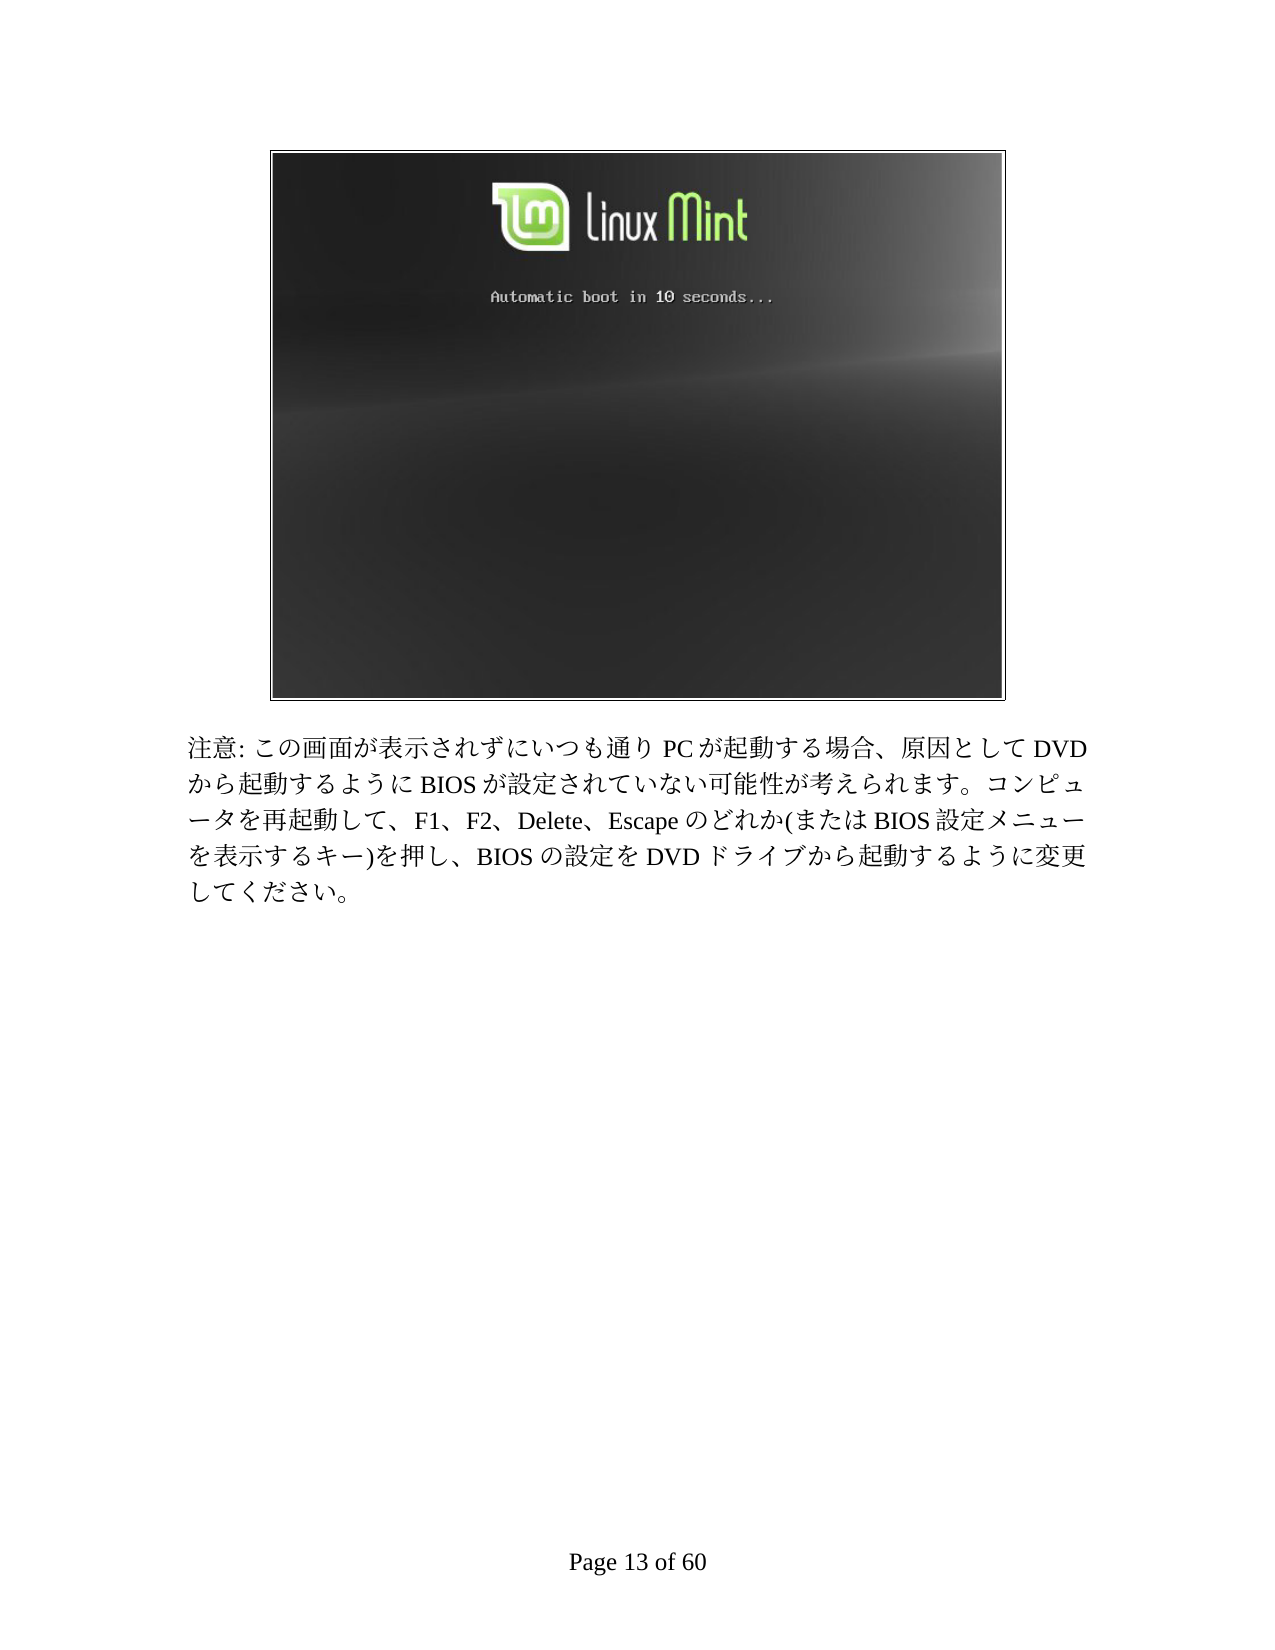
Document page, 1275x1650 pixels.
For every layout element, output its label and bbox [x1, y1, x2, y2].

picture [272, 153, 1003, 698]
